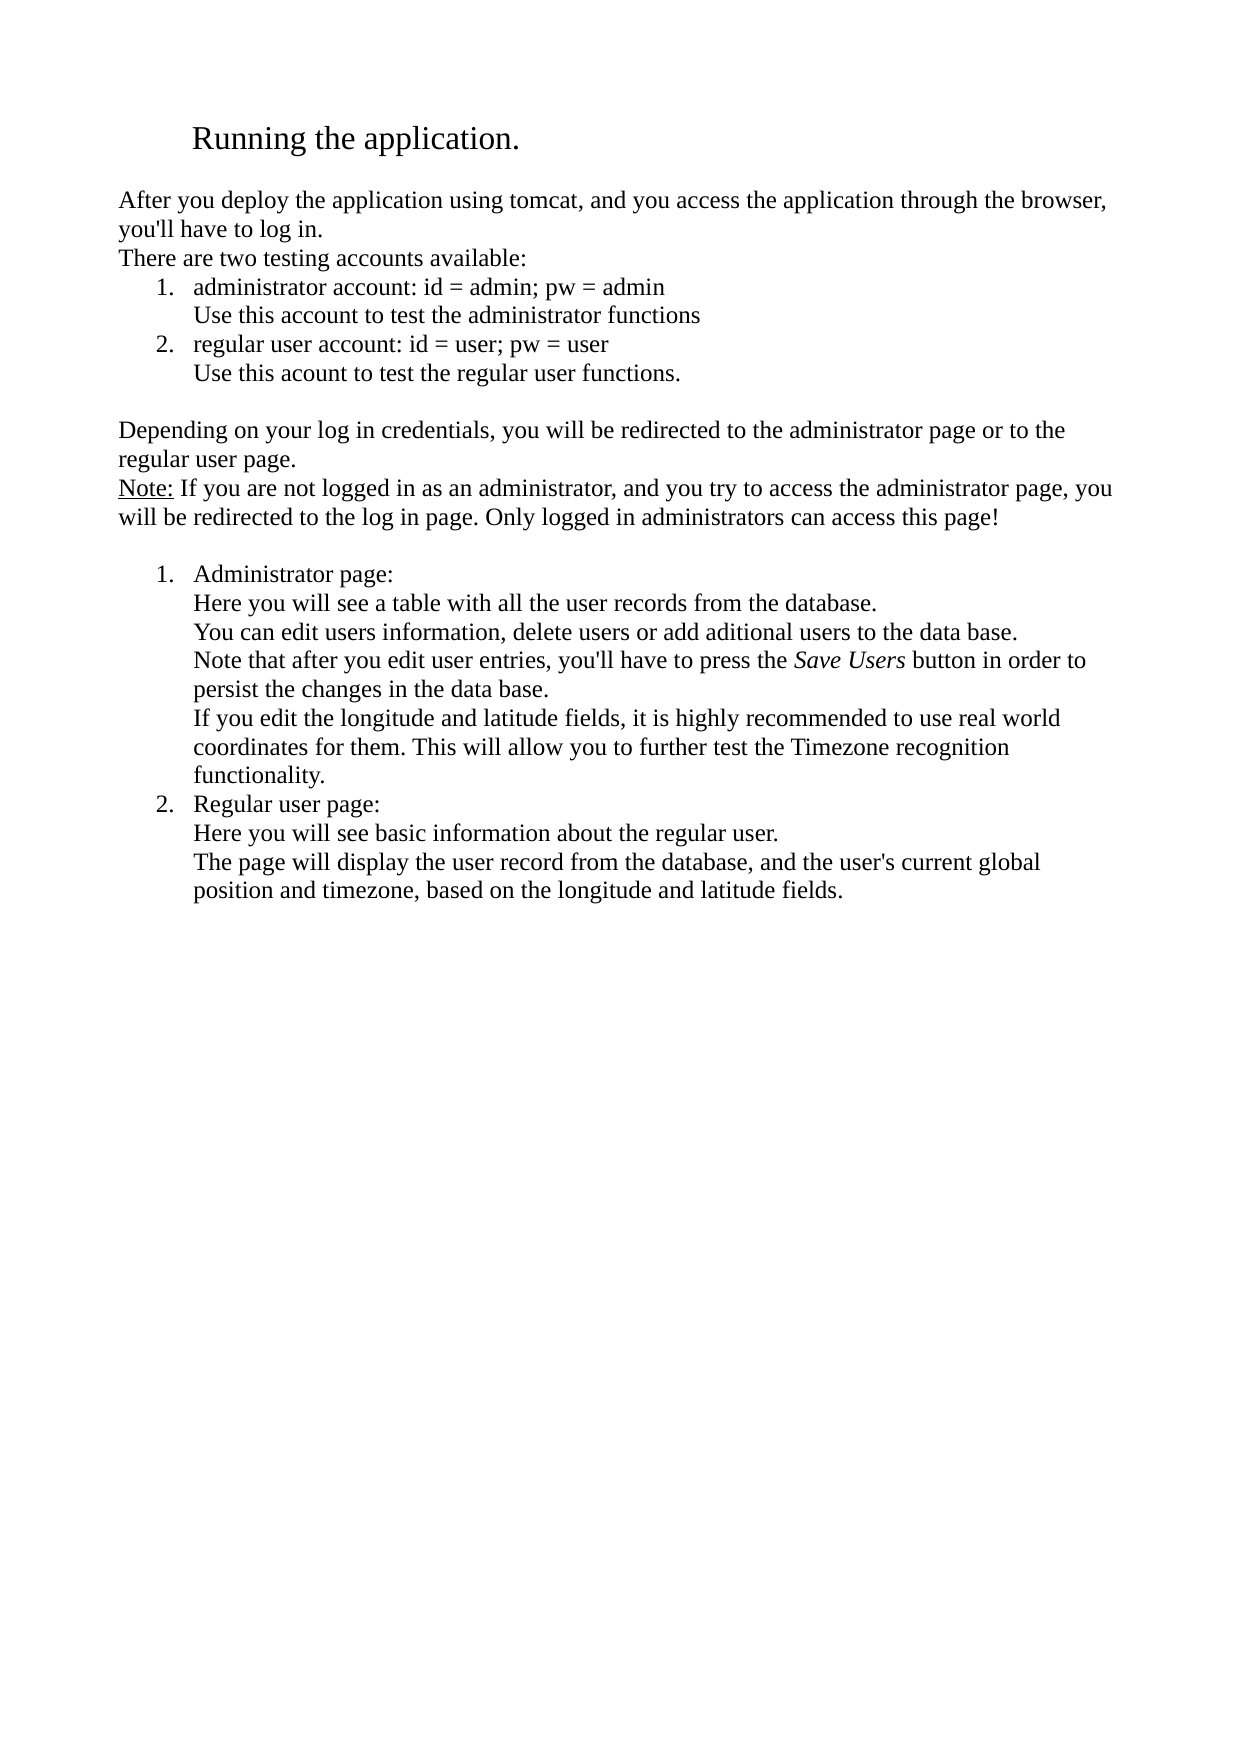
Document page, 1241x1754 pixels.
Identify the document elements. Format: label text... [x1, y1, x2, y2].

text There are two testing accounts available: [118, 243, 1122, 272]
text After you deploy the application using tomcat, and you access the application through the browser, you'll have to log in. [118, 185, 1122, 243]
list Regular user page: Here you will see basic information about the regular user. The page will display the user record from the database, and the user's current global position and timezone, based on the longitude and latitude fields. [156, 789, 1122, 904]
list regular user account: id = user; pw = user Use this acount to test the regular user functions. [156, 329, 1122, 387]
list Administrator page: Here you will see a table with all the user records from the database. You can edit users information, delete users or add aditional users to the data base. Note that after you edit user entries, you'll have to press the Save Users button in order to persist the changes in the data base. If you edit the longitude and latitude fields, it is highly recommended to use real world coordinates for them. This will allow you to further test the Timezone recognition functionality. [156, 559, 1122, 789]
list administrator account: id = admin; pw = admin Use this account to test the administrator functions [156, 272, 1122, 329]
text Depending on your log in credentials, you will be redirected to the administrator page or to the regular user page. [118, 415, 1122, 473]
text Running the application. [118, 118, 1122, 157]
text Note: If you are not logged in as an administrator, and you try to access the administrator page, you will be redirected to the log in page. Only logged in administrators can access this page! [118, 473, 1122, 530]
